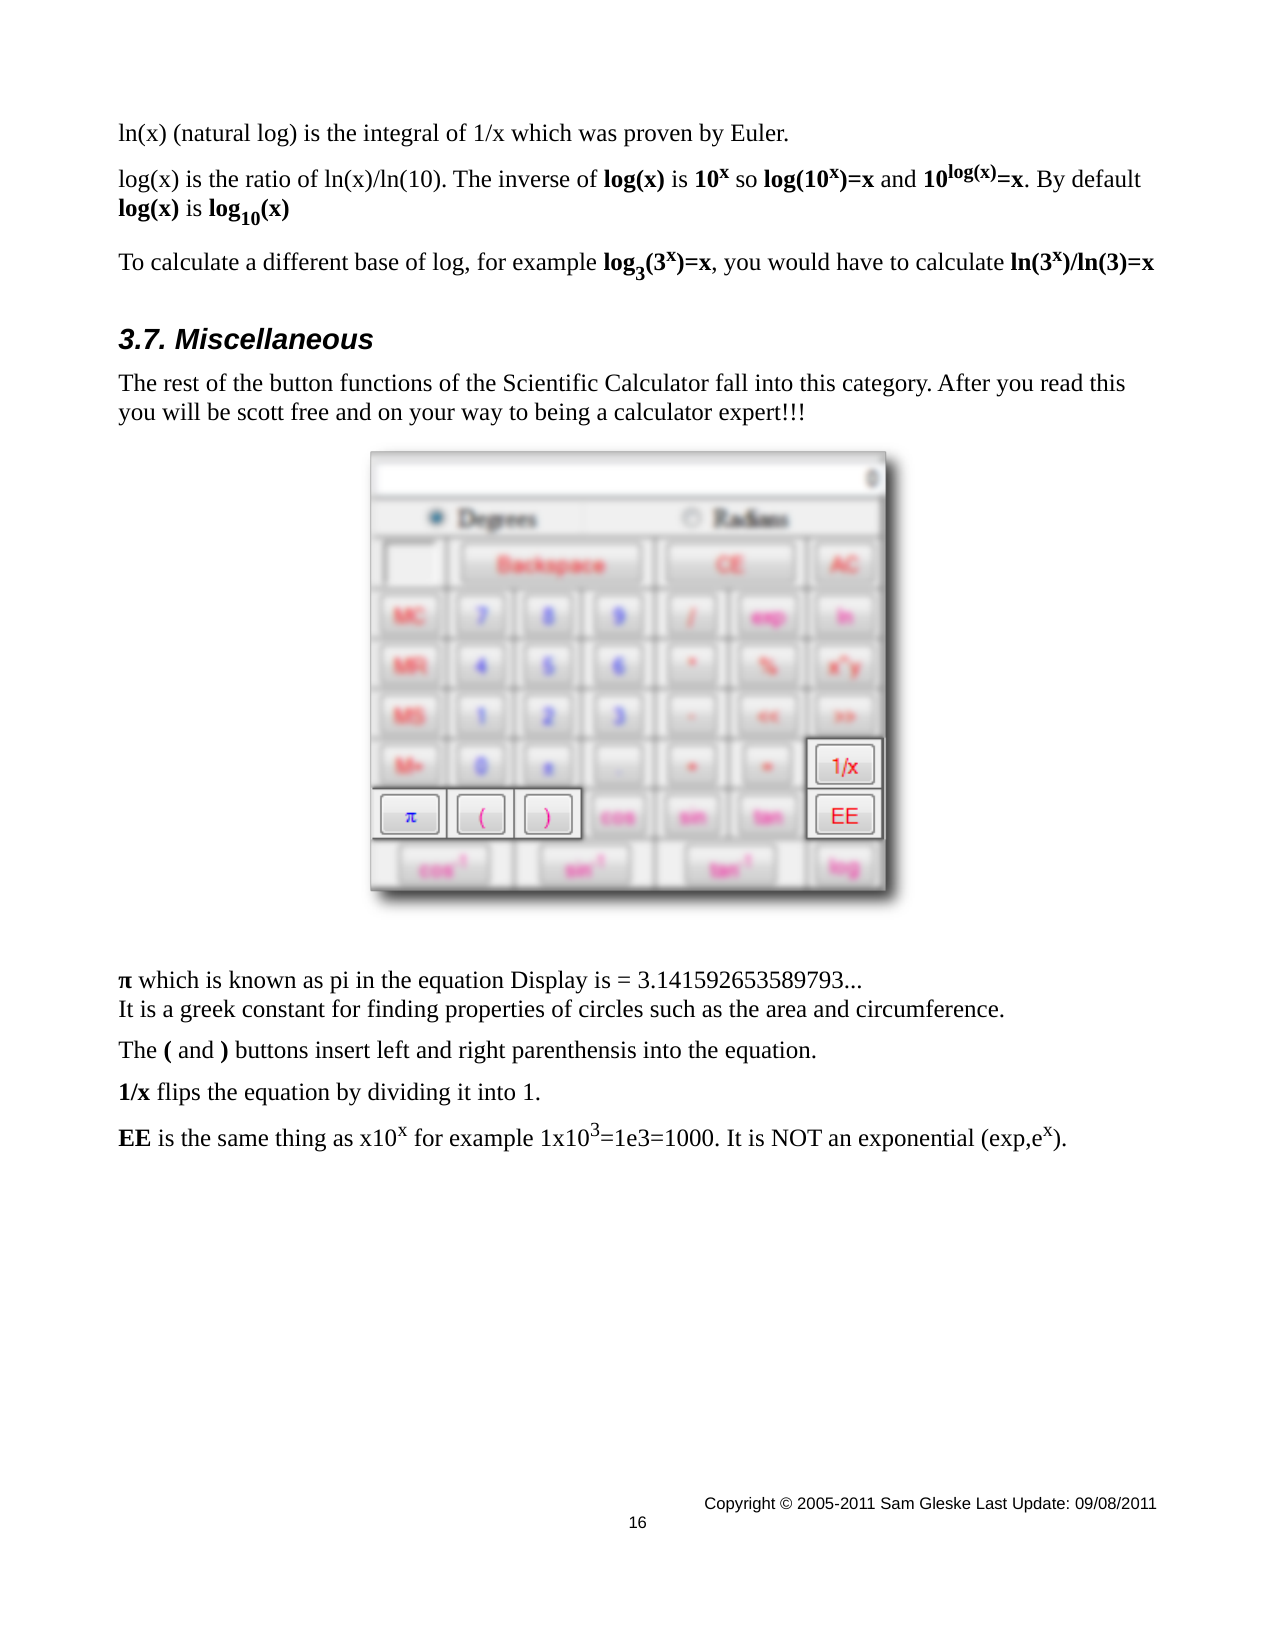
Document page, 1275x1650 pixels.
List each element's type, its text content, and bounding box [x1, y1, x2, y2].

text ln(x) (natural log) is the integral of 1/x which was proven by Euler. [118, 118, 1157, 147]
text The ( and ) buttons insert left and right parenthensis into the equation. [118, 1035, 1157, 1064]
text 1/x flips the equation by dividing it into 1. [118, 1077, 1157, 1105]
picture [357, 438, 918, 924]
text EE is the same thing as x10x for example 1x103=1e3=1000. It is NOT an exponential (exp,ex). [118, 1118, 1157, 1151]
text π which is known as pi in the equation Display is = 3.141592653589793... It is a greek constant for finding properties of circles such as the area and circumference. [118, 965, 1157, 1023]
text The rest of the button functions of the Scientific Calculator fall into this category. After you read this you will be scott free and on your way to being a calculator expert!!! [118, 368, 1157, 426]
text To calculate a different base of log, for example log3(3x)=x, you would have to calculate ln(3x)/ln(3)=x [118, 243, 1157, 284]
subtitle 3.7. Miscellaneous [118, 322, 1157, 356]
text log(x) is the ratio of ln(x)/ln(10). The inverse of log(x) is 10x so log(10x)=x and 10log(x)=x. By default log(x) is log10(x) [118, 159, 1157, 230]
